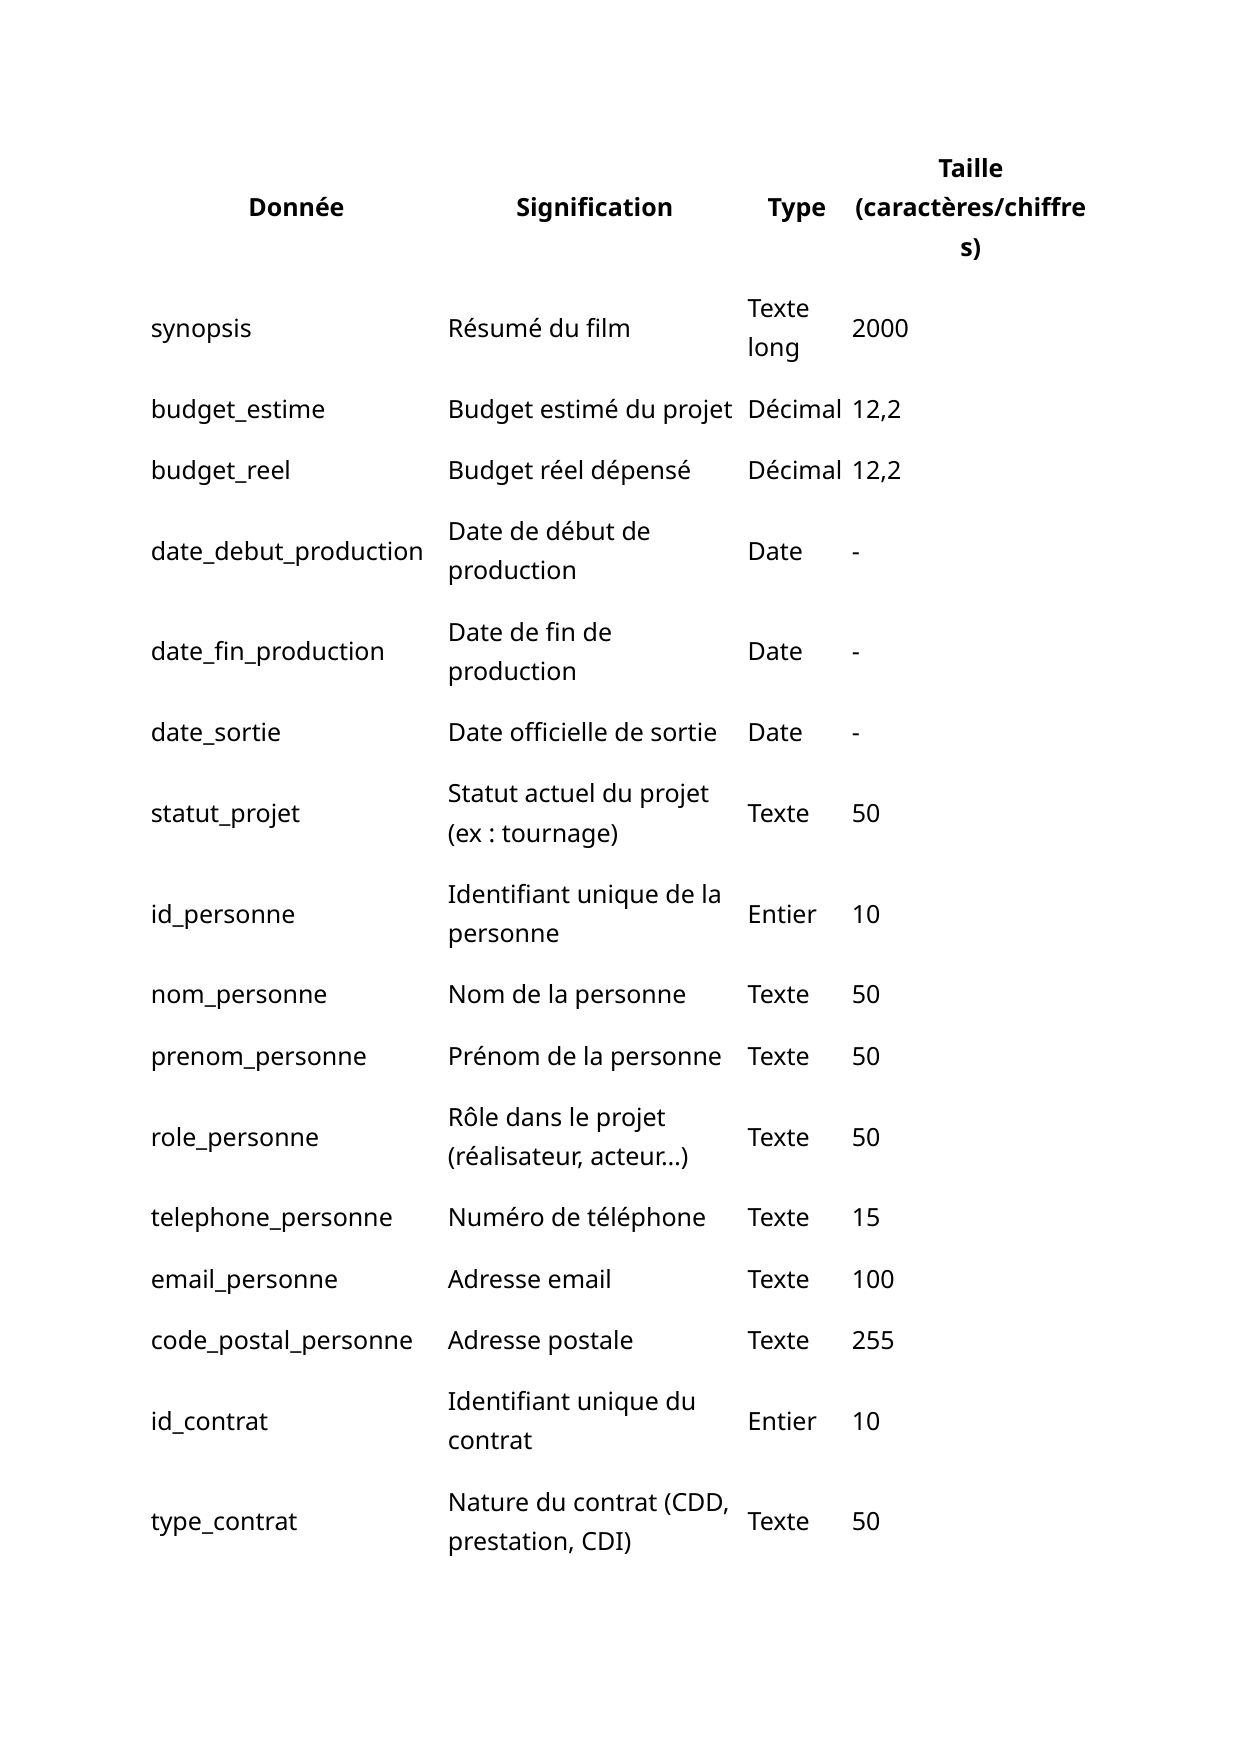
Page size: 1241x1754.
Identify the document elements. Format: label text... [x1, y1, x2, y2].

table_cell role_personne [148, 1097, 445, 1197]
table_cell Texte [745, 1197, 849, 1258]
table_cell Date [745, 712, 849, 773]
table_cell Statut actuel du projet (ex : tournage) [445, 773, 744, 874]
table_cell 50 [849, 974, 1093, 1035]
table_cell 10 [849, 1381, 1093, 1481]
table_cell id_personne [148, 874, 445, 974]
table_cell 50 [849, 1481, 1093, 1582]
table_cell Date officielle de sortie [445, 712, 744, 773]
table_cell date_fin_production [148, 611, 445, 712]
table_cell Texte [745, 773, 849, 874]
table_cell 10 [849, 874, 1093, 974]
table_cell 12,2 [849, 388, 1093, 449]
table_cell 50 [849, 773, 1093, 874]
table_cell Entier [745, 874, 849, 974]
table_cell date_debut_production [148, 511, 445, 611]
table_cell nom_personne [148, 974, 445, 1035]
table_cell - [849, 712, 1093, 773]
table_cell id_contrat [148, 1381, 445, 1481]
table_cell type_contrat [148, 1481, 445, 1582]
table_cell Numéro de téléphone [445, 1197, 744, 1258]
table_cell Nature du contrat (CDD, prestation, CDI) [445, 1481, 744, 1582]
table_cell Adresse email [445, 1258, 744, 1319]
table_cell 12,2 [849, 450, 1093, 511]
table_cell email_personne [148, 1258, 445, 1319]
table_cell budget_estime [148, 388, 445, 449]
table_cell Nom de la personne [445, 974, 744, 1035]
table_cell 15 [849, 1197, 1093, 1258]
table_header Donnée [148, 148, 445, 288]
table_cell 100 [849, 1258, 1093, 1319]
table_cell Texte [745, 1258, 849, 1319]
table_cell date_sortie [148, 712, 445, 773]
table_cell Date de fin de production [445, 611, 744, 712]
table_header Taille (caractères/chiffres) [849, 148, 1093, 288]
table_cell Texte [745, 1097, 849, 1197]
table_cell code_postal_personne [148, 1320, 445, 1381]
table_cell - [849, 611, 1093, 712]
table_cell Rôle dans le projet (réalisateur, acteur…) [445, 1097, 744, 1197]
table_cell Décimal [745, 388, 849, 449]
table_cell Identifiant unique de la personne [445, 874, 744, 974]
table_cell Identifiant unique du contrat [445, 1381, 744, 1481]
table_cell Adresse postale [445, 1320, 744, 1381]
table_cell budget_reel [148, 450, 445, 511]
table_cell 50 [849, 1097, 1093, 1197]
table_cell 2000 [849, 288, 1093, 388]
table_cell Budget estimé du projet [445, 388, 744, 449]
table_cell Budget réel dépensé [445, 450, 744, 511]
table_cell 50 [849, 1035, 1093, 1097]
table_cell Texte [745, 974, 849, 1035]
table_cell prenom_personne [148, 1035, 445, 1097]
table_cell Texte [745, 1035, 849, 1097]
table_cell Texte [745, 1481, 849, 1582]
table_cell synopsis [148, 288, 445, 388]
table_cell Texte long [745, 288, 849, 388]
table_cell 255 [849, 1320, 1093, 1381]
table_cell - [849, 511, 1093, 611]
table_cell telephone_personne [148, 1197, 445, 1258]
table_cell Décimal [745, 450, 849, 511]
table_cell Date de début de production [445, 511, 744, 611]
table_cell Date [745, 611, 849, 712]
table_header Type [745, 148, 849, 288]
table_cell Entier [745, 1381, 849, 1481]
table_cell Texte [745, 1320, 849, 1381]
table_cell Prénom de la personne [445, 1035, 744, 1097]
table_cell Résumé du film [445, 288, 744, 388]
table_header Signification [445, 148, 744, 288]
table_cell statut_projet [148, 773, 445, 874]
table_cell Date [745, 511, 849, 611]
